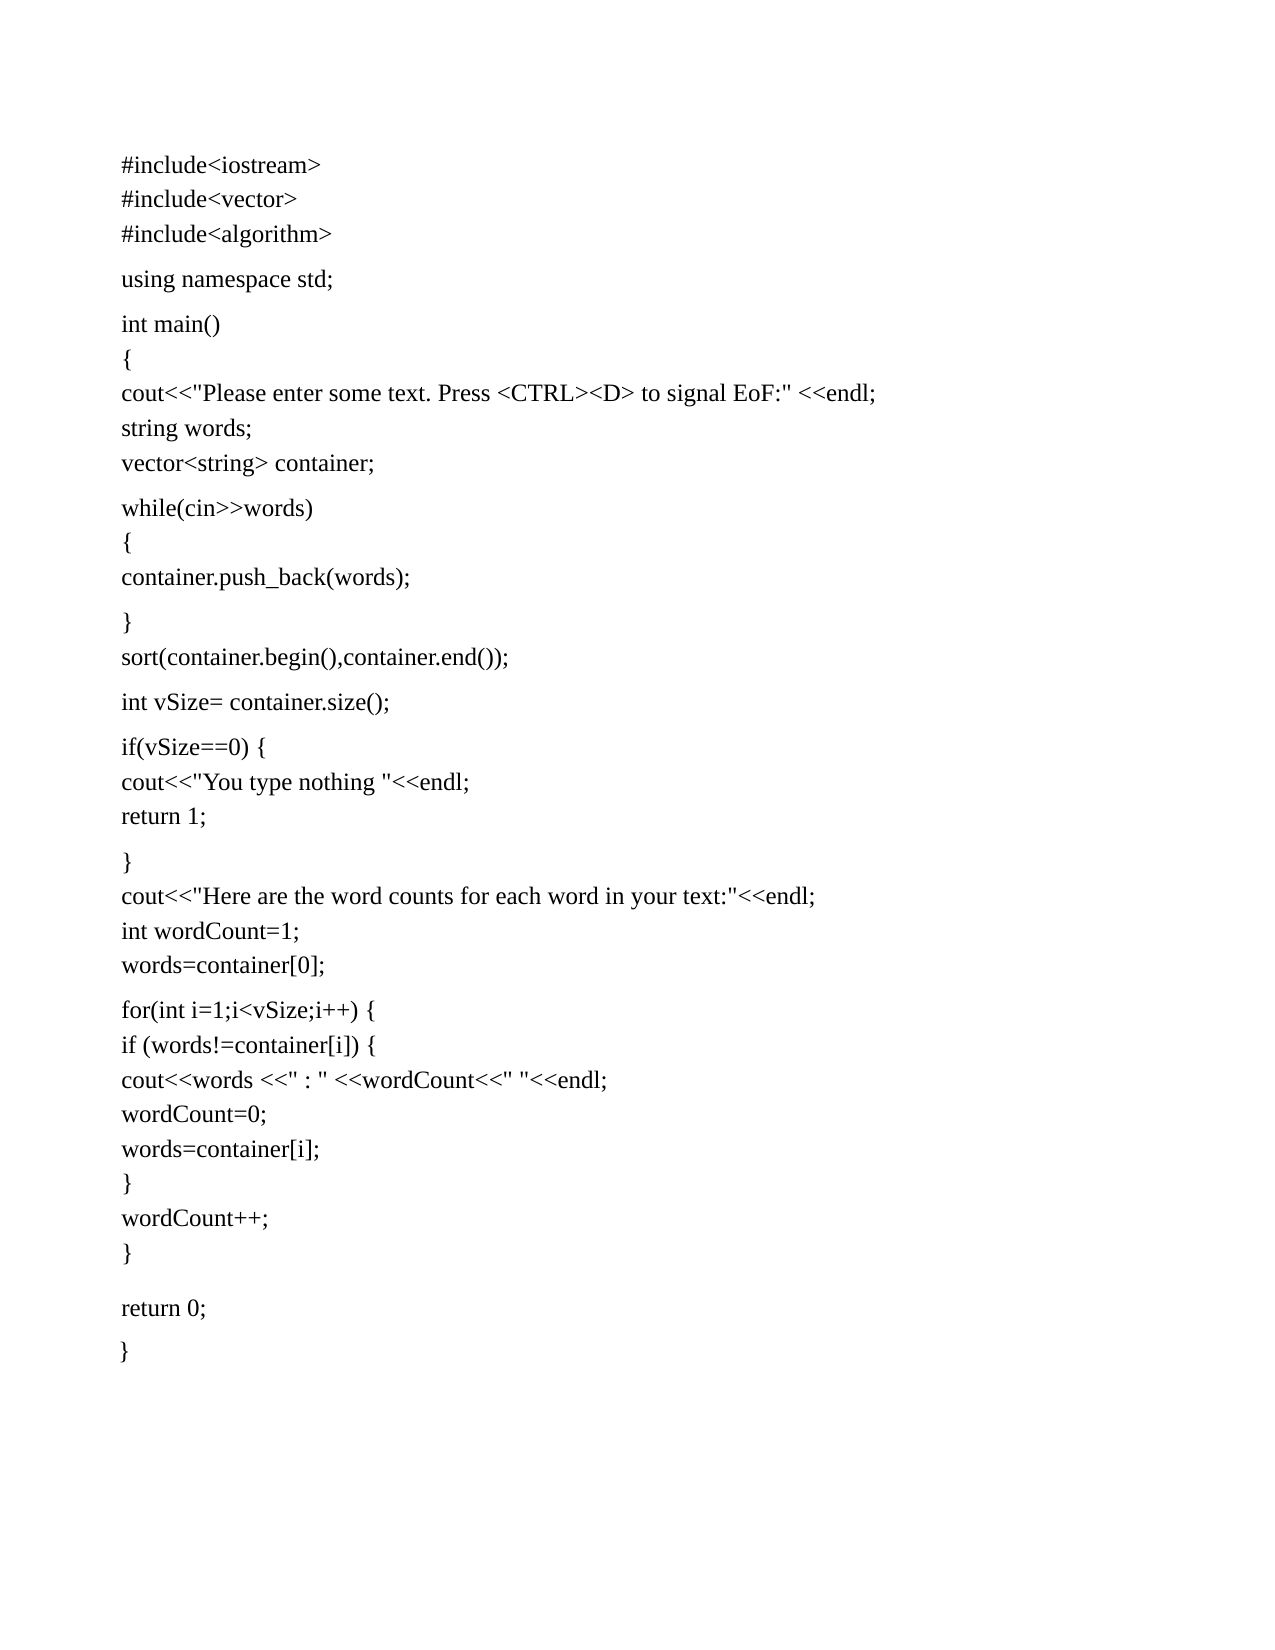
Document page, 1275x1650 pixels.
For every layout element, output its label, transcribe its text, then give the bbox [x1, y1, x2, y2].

table_header { [118, 525, 148, 559]
table_header [118, 1280, 136, 1291]
table_header [118, 982, 136, 993]
table_header cout<<"Here are the word counts for each word in your text:"<<endl; [118, 878, 825, 913]
table_header words=container[i]; [118, 1131, 332, 1166]
table_header #include<vector> [118, 181, 311, 216]
table_header #include<algorithm> [118, 216, 346, 251]
table_header if(vSize==0) { [118, 729, 281, 764]
text } [118, 1336, 1157, 1364]
table_header words=container[0]; [118, 948, 338, 982]
table_header int main() [118, 306, 233, 341]
table_header [118, 1325, 136, 1336]
table_header wordCount=0; [118, 1096, 280, 1131]
table_header if (words!=container[i]) { [118, 1027, 389, 1062]
table_header #include<iostream> [118, 147, 335, 181]
table_header [118, 674, 136, 684]
table_header } [118, 604, 148, 639]
table_header int vSize= container.size(); [118, 684, 403, 719]
table_header } [118, 1235, 148, 1269]
table_header cout<<words <<" : " <<wordCount<<" "<<endl; [118, 1062, 620, 1096]
table_header } [118, 1166, 148, 1200]
table_header [118, 296, 136, 306]
table_header cout<<"You type nothing "<<endl; [118, 764, 482, 798]
table_header for(int i=1;i<vSize;i++) { [118, 993, 387, 1027]
table_header } [118, 844, 148, 878]
table_header [118, 833, 136, 844]
table_header container.push_back(words); [118, 559, 423, 594]
table_header using namespace std; [118, 261, 346, 296]
table_header sort(container.begin(),container.end()); [118, 639, 521, 673]
table_header int wordCount=1; [118, 913, 312, 947]
table_header return 1; [118, 799, 220, 833]
table_header [118, 1269, 136, 1280]
table_header string words; [118, 410, 266, 445]
table_header while(cin>>words) [118, 490, 326, 524]
table_header vector<string> container; [118, 445, 387, 479]
table_header [118, 719, 136, 729]
table_header [118, 594, 136, 604]
table_header wordCount++; [118, 1200, 282, 1235]
table_header return 0; [118, 1291, 220, 1325]
table_header [118, 479, 136, 490]
table_header { [118, 341, 148, 376]
table_header cout<<"Please enter some text. Press <CTRL><D> to signal EoF:" <<endl; [118, 376, 887, 410]
table_header [118, 251, 136, 261]
